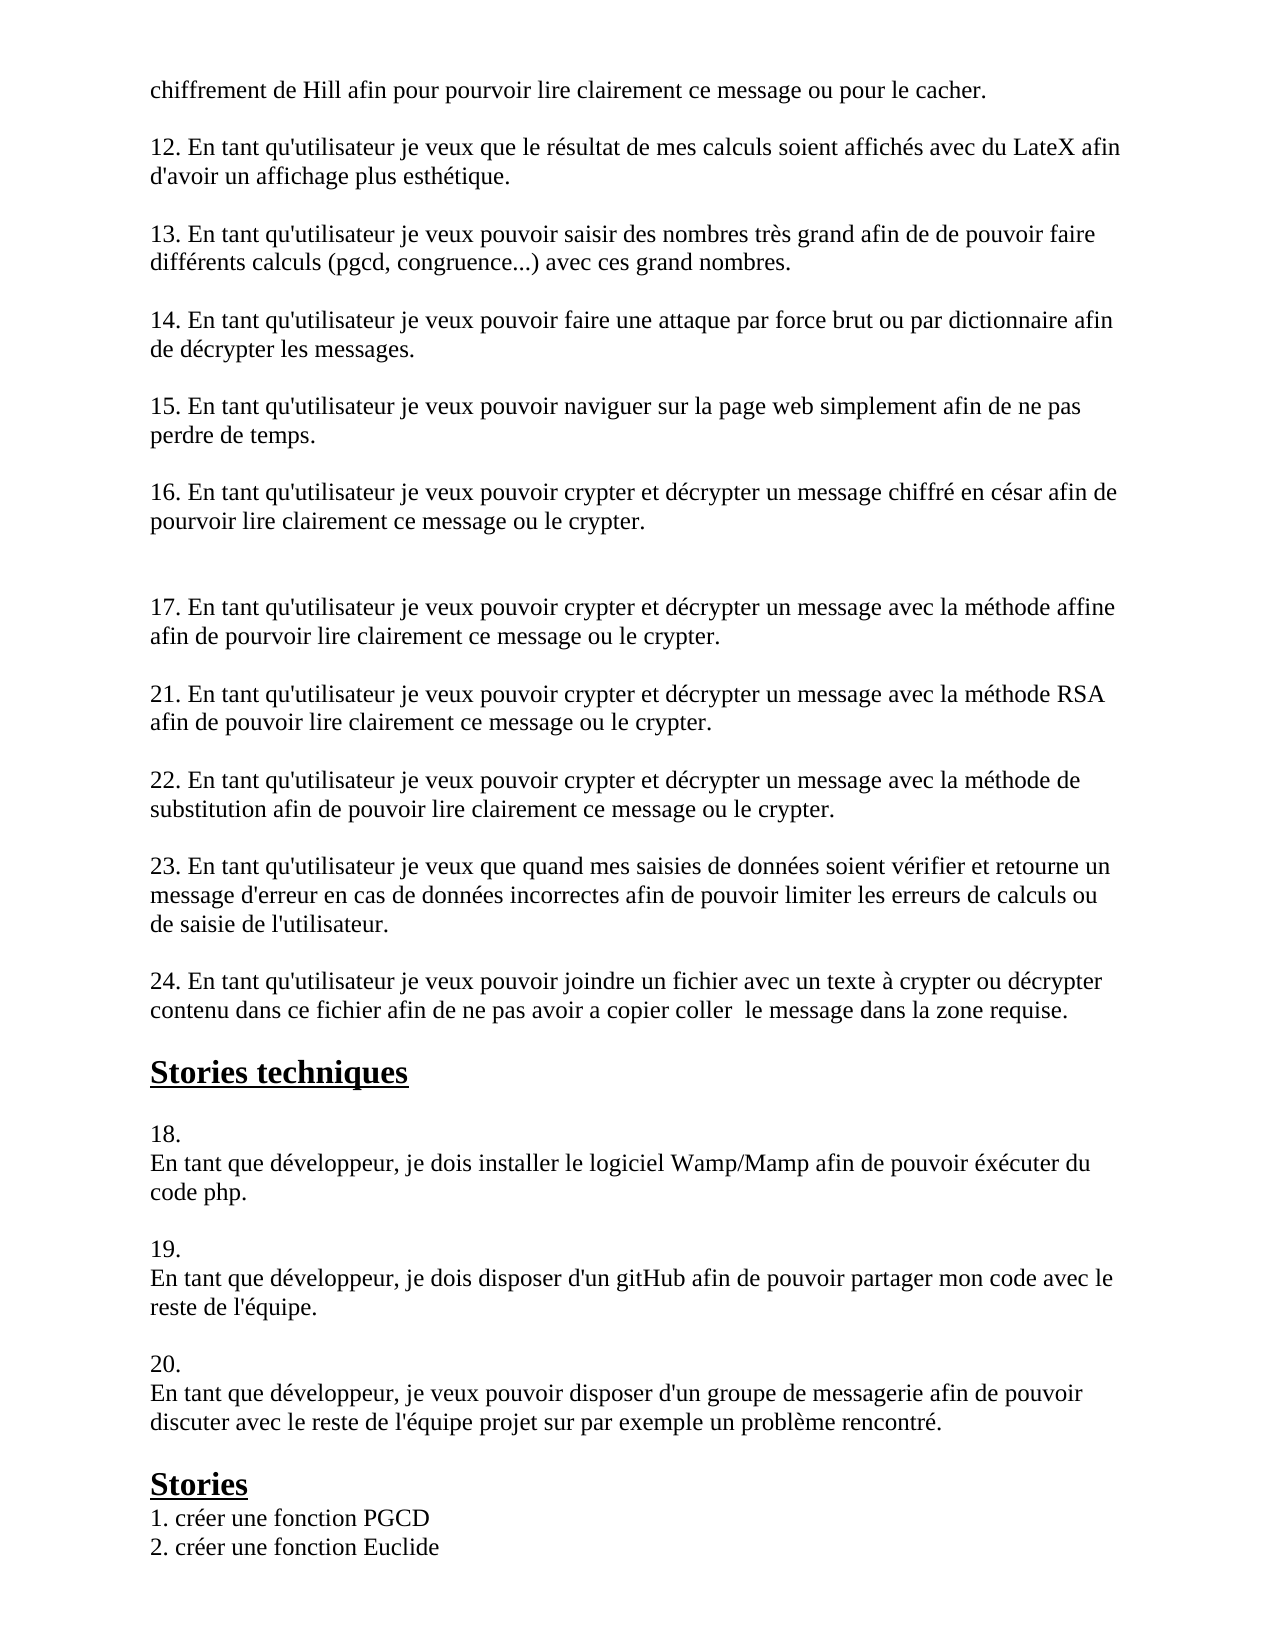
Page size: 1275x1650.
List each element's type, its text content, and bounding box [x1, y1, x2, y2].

text 2. créer une fonction Euclide [150, 1532, 1125, 1560]
text 18. [150, 1119, 1125, 1148]
text En tant que développeur, je dois disposer d'un gitHub afin de pouvoir partager mon code avec le reste de l'équipe. [150, 1263, 1125, 1321]
text 1. créer une fonction PGCD [150, 1503, 1125, 1532]
text Stories [150, 1464, 1125, 1503]
text 24. En tant qu'utilisateur je veux pouvoir joindre un fichier avec un texte à crypter ou décrypter contenu dans ce fichier afin de ne pas avoir a copier coller le message dans la zone requise. [150, 966, 1125, 1024]
text 21. En tant qu'utilisateur je veux pouvoir crypter et décrypter un message avec la méthode RSA afin de pouvoir lire clairement ce message ou le crypter. [150, 679, 1125, 736]
text En tant que développeur, je veux pouvoir disposer d'un groupe de messagerie afin de pouvoir discuter avec le reste de l'équipe projet sur par exemple un problème rencontré. [150, 1378, 1125, 1436]
text chiffrement de Hill afin pour pourvoir lire clairement ce message ou pour le cacher. [150, 75, 1125, 104]
text 23. En tant qu'utilisateur je veux que quand mes saisies de données soient vérifier et retourne un message d'erreur en cas de données incorrectes afin de pouvoir limiter les erreurs de calculs ou de saisie de l'utilisateur. [150, 851, 1125, 937]
text 22. En tant qu'utilisateur je veux pouvoir crypter et décrypter un message avec la méthode de substitution afin de pouvoir lire clairement ce message ou le crypter. [150, 765, 1125, 822]
text 12. En tant qu'utilisateur je veux que le résultat de mes calculs soient affichés avec du LateX afin d'avoir un affichage plus esthétique. [150, 132, 1125, 190]
text 15. En tant qu'utilisateur je veux pouvoir naviguer sur la page web simplement afin de ne pas perdre de temps. [150, 391, 1125, 449]
text Stories techniques [150, 1052, 1125, 1091]
text En tant que développeur, je dois installer le logiciel Wamp/Mamp afin de pouvoir éxécuter du code php. [150, 1148, 1125, 1206]
text 17. En tant qu'utilisateur je veux pouvoir crypter et décrypter un message avec la méthode affine afin de pourvoir lire clairement ce message ou le crypter. [150, 592, 1125, 650]
text 14. En tant qu'utilisateur je veux pouvoir faire une attaque par force brut ou par dictionnaire afin de décrypter les messages. [150, 305, 1125, 362]
text 16. En tant qu'utilisateur je veux pouvoir crypter et décrypter un message chiffré en césar afin de pourvoir lire clairement ce message ou le crypter. [150, 477, 1125, 535]
text 13. En tant qu'utilisateur je veux pouvoir saisir des nombres très grand afin de de pouvoir faire différents calculs (pgcd, congruence...) avec ces grand nombres. [150, 219, 1125, 276]
text 19. [150, 1234, 1125, 1263]
text 20. [150, 1349, 1125, 1378]
